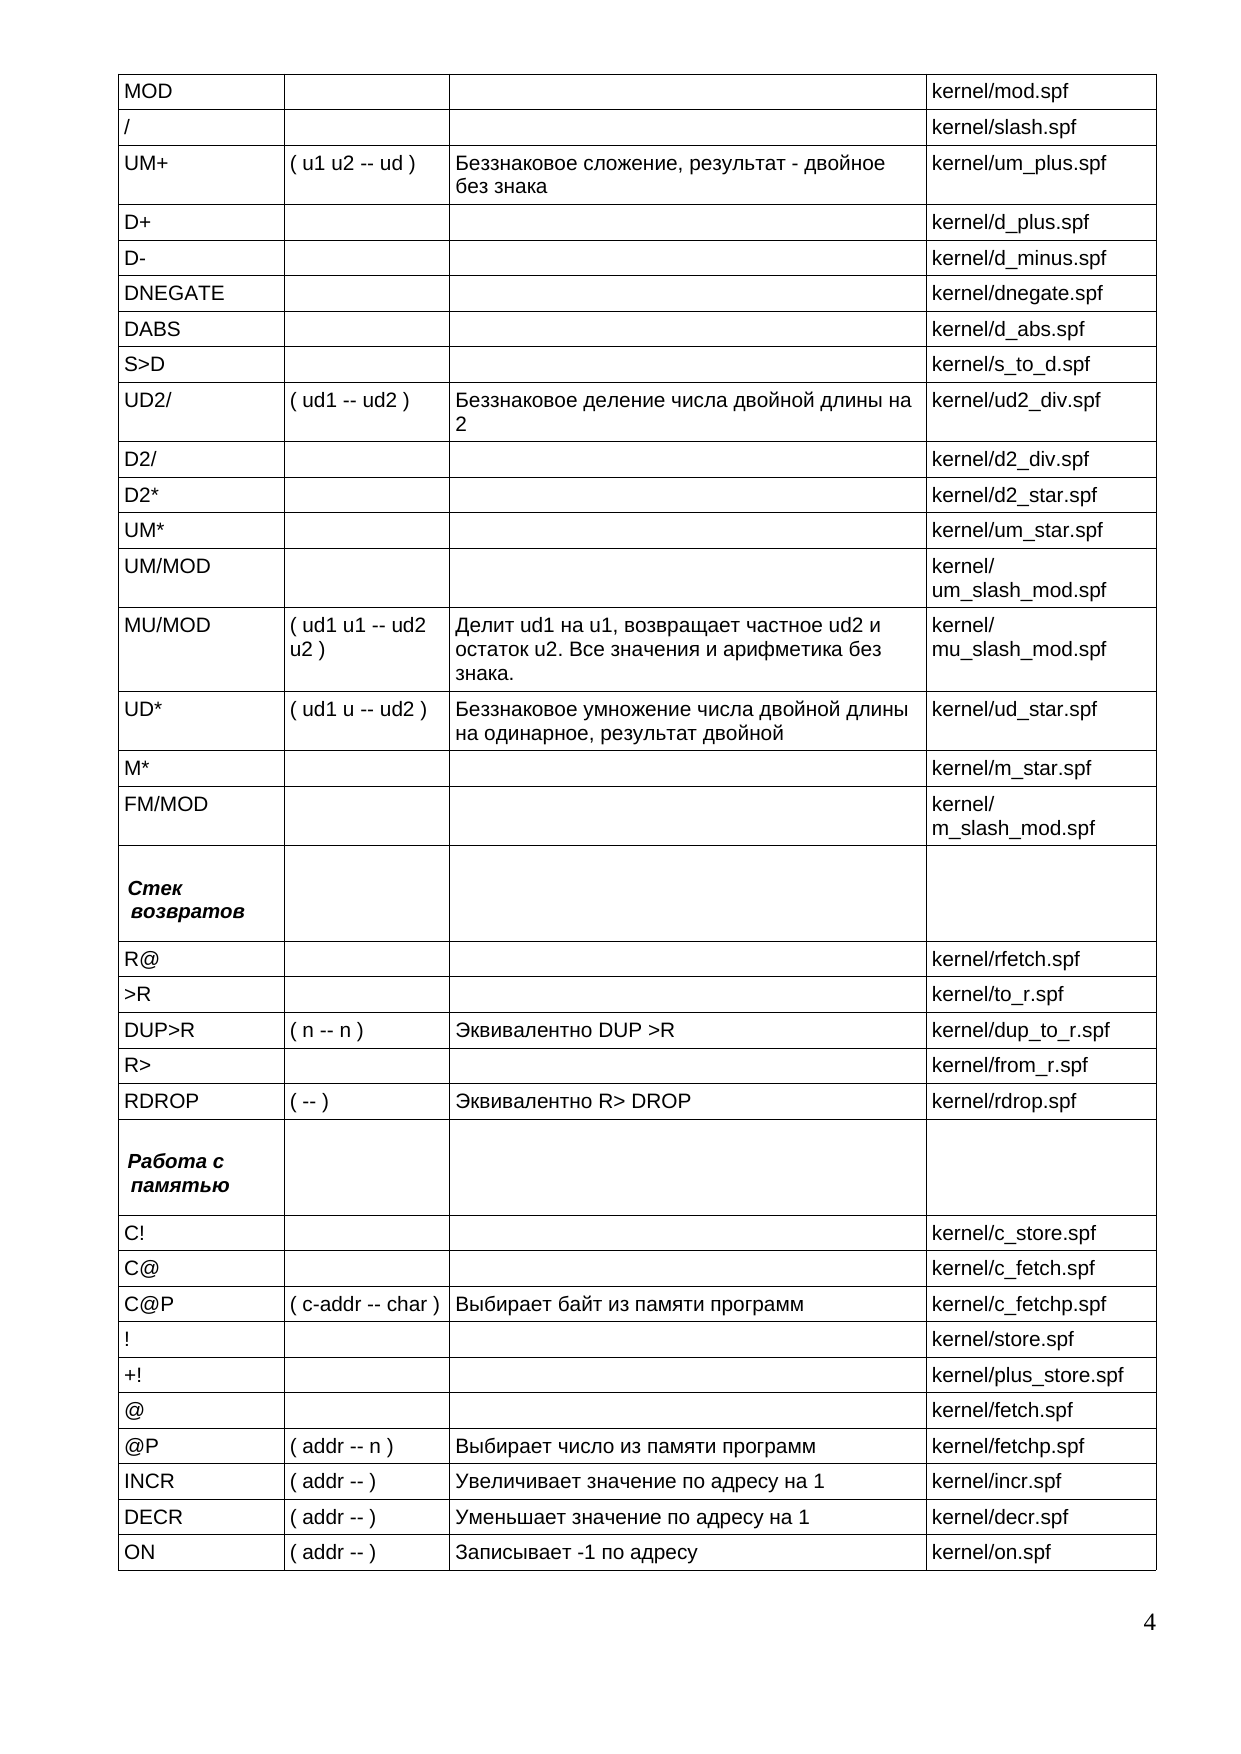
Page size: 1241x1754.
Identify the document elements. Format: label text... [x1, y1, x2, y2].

table_cell Эквивалентно DUP >R [450, 1013, 926, 1047]
table_cell [285, 1358, 449, 1392]
table_cell [285, 1322, 449, 1357]
table_cell [450, 442, 926, 477]
table_cell [927, 846, 1156, 941]
table_cell [285, 942, 449, 976]
table_cell [285, 1216, 449, 1250]
table_cell kernel/m_slash_mod.spf [927, 787, 1156, 845]
table_cell kernel/store.spf [927, 1322, 1156, 1357]
table_cell DECR [119, 1500, 284, 1534]
table_cell kernel/slash.spf [927, 110, 1156, 144]
table_cell [285, 110, 449, 144]
table_cell [285, 846, 449, 941]
table_cell [450, 110, 926, 144]
table_cell D2/ [119, 442, 284, 477]
table_cell D2* [119, 478, 284, 512]
table_cell ( ud1 u1 -- ud2 u2 ) [285, 608, 449, 691]
table_cell [450, 1322, 926, 1357]
table_cell DNEGATE [119, 276, 284, 311]
table_cell kernel/fetch.spf [927, 1393, 1156, 1428]
table_cell UD2/ [119, 383, 284, 441]
table_cell [450, 478, 926, 512]
table_cell Работа с памятью [119, 1120, 284, 1214]
table_cell [450, 846, 926, 941]
table_cell [450, 1358, 926, 1392]
table_cell [285, 312, 449, 346]
table_cell kernel/c_store.spf [927, 1216, 1156, 1250]
table_cell +! [119, 1358, 284, 1392]
table_cell kernel/plus_store.spf [927, 1358, 1156, 1392]
table_cell C! [119, 1216, 284, 1250]
table_cell [285, 1393, 449, 1428]
table_cell kernel/from_r.spf [927, 1049, 1156, 1083]
table_cell kernel/s_to_d.spf [927, 347, 1156, 382]
table_cell ( addr -- n ) [285, 1429, 449, 1463]
table_cell ! [119, 1322, 284, 1357]
table_cell [285, 478, 449, 512]
table_cell kernel/incr.spf [927, 1464, 1156, 1499]
table_cell UM+ [119, 146, 284, 204]
table_cell ( c-addr -- char ) [285, 1287, 449, 1321]
table_cell >R [119, 977, 284, 1012]
table_cell [450, 1049, 926, 1083]
table_cell Беззнаковое умножение числа двойной длины на одинарное, результат двойной [450, 692, 926, 750]
table_cell [450, 977, 926, 1012]
table_cell Увеличивает значение по адресу на 1 [450, 1464, 926, 1499]
table_cell kernel/c_fetchp.spf [927, 1287, 1156, 1321]
table_cell ( addr -- ) [285, 1535, 449, 1570]
table_cell kernel/decr.spf [927, 1500, 1156, 1534]
table_cell [285, 1049, 449, 1083]
table_cell [450, 787, 926, 845]
table_cell INCR [119, 1464, 284, 1499]
table_cell Стек возвратов [119, 846, 284, 941]
table_cell S>D [119, 347, 284, 382]
table_cell UD* [119, 692, 284, 750]
table_cell [450, 1251, 926, 1286]
table_cell Беззнаковое сложение, результат - двойное без знака [450, 146, 926, 204]
table_cell ( addr -- ) [285, 1464, 449, 1499]
table_cell C@P [119, 1287, 284, 1321]
table_cell [285, 751, 449, 786]
table_cell [285, 442, 449, 477]
table_cell kernel/on.spf [927, 1535, 1156, 1570]
table_cell [450, 942, 926, 976]
table_cell [450, 549, 926, 607]
table_cell [450, 241, 926, 275]
table_cell Записывает -1 по адресу [450, 1535, 926, 1570]
table_cell Эквивалентно R> DROP [450, 1084, 926, 1118]
table_cell kernel/to_r.spf [927, 977, 1156, 1012]
table_cell [285, 513, 449, 548]
table_cell kernel/d_minus.spf [927, 241, 1156, 275]
table_cell kernel/dup_to_r.spf [927, 1013, 1156, 1047]
table_cell kernel/ud2_div.spf [927, 383, 1156, 441]
table_cell D- [119, 241, 284, 275]
table_cell kernel/d2_star.spf [927, 478, 1156, 512]
table_cell [450, 1393, 926, 1428]
table_cell / [119, 110, 284, 144]
table_cell [450, 75, 926, 109]
table_cell [450, 1120, 926, 1214]
table_cell ( ud1 u -- ud2 ) [285, 692, 449, 750]
table_cell [450, 276, 926, 311]
table_cell ( ud1 -- ud2 ) [285, 383, 449, 441]
table_cell @P [119, 1429, 284, 1463]
table_cell MOD [119, 75, 284, 109]
table_cell [285, 977, 449, 1012]
table_cell kernel/m_star.spf [927, 751, 1156, 786]
table_cell kernel/d2_div.spf [927, 442, 1156, 477]
table_cell [450, 1216, 926, 1250]
table_cell DUP>R [119, 1013, 284, 1047]
table_cell kernel/um_slash_mod.spf [927, 549, 1156, 607]
table_cell kernel/mod.spf [927, 75, 1156, 109]
table_cell [285, 276, 449, 311]
table_cell ( addr -- ) [285, 1500, 449, 1534]
table_cell Беззнаковое деление числа двойной длины на 2 [450, 383, 926, 441]
table_cell kernel/um_plus.spf [927, 146, 1156, 204]
table_cell [450, 312, 926, 346]
table_cell kernel/d_plus.spf [927, 205, 1156, 239]
table_cell kernel/rfetch.spf [927, 942, 1156, 976]
table_cell [450, 347, 926, 382]
table_cell kernel/dnegate.spf [927, 276, 1156, 311]
table_cell [450, 205, 926, 239]
table_cell kernel/fetchp.spf [927, 1429, 1156, 1463]
table_cell [285, 205, 449, 239]
table_cell [927, 1120, 1156, 1214]
table_cell Выбирает число из памяти программ [450, 1429, 926, 1463]
table_cell [285, 549, 449, 607]
table_cell [285, 241, 449, 275]
table_cell ON [119, 1535, 284, 1570]
table_cell MU/MOD [119, 608, 284, 691]
table_cell [285, 787, 449, 845]
table_cell [285, 75, 449, 109]
table_cell Выбирает байт из памяти программ [450, 1287, 926, 1321]
table_cell RDROP [119, 1084, 284, 1118]
table_cell kernel/c_fetch.spf [927, 1251, 1156, 1286]
table_cell @ [119, 1393, 284, 1428]
table_cell [285, 1251, 449, 1286]
table_cell ( n -- n ) [285, 1013, 449, 1047]
table_cell ( u1 u2 -- ud ) [285, 146, 449, 204]
table_cell [285, 347, 449, 382]
table_cell [450, 751, 926, 786]
table_cell kernel/rdrop.spf [927, 1084, 1156, 1118]
table_cell UM* [119, 513, 284, 548]
table_cell kernel/ud_star.spf [927, 692, 1156, 750]
table_cell kernel/mu_slash_mod.spf [927, 608, 1156, 691]
table_cell [450, 513, 926, 548]
table_cell R> [119, 1049, 284, 1083]
table_cell M* [119, 751, 284, 786]
table_cell DABS [119, 312, 284, 346]
table_cell FM/MOD [119, 787, 284, 845]
table_cell [285, 1120, 449, 1214]
table_cell ( -- ) [285, 1084, 449, 1118]
table_cell D+ [119, 205, 284, 239]
table_cell Делит ud1 на u1, возвращает частное ud2 и остаток u2. Все значения и арифметика без знака. [450, 608, 926, 691]
table_cell C@ [119, 1251, 284, 1286]
table_cell kernel/d_abs.spf [927, 312, 1156, 346]
table_cell UM/MOD [119, 549, 284, 607]
table_cell R@ [119, 942, 284, 976]
table_cell Уменьшает значение по адресу на 1 [450, 1500, 926, 1534]
table_cell kernel/um_star.spf [927, 513, 1156, 548]
